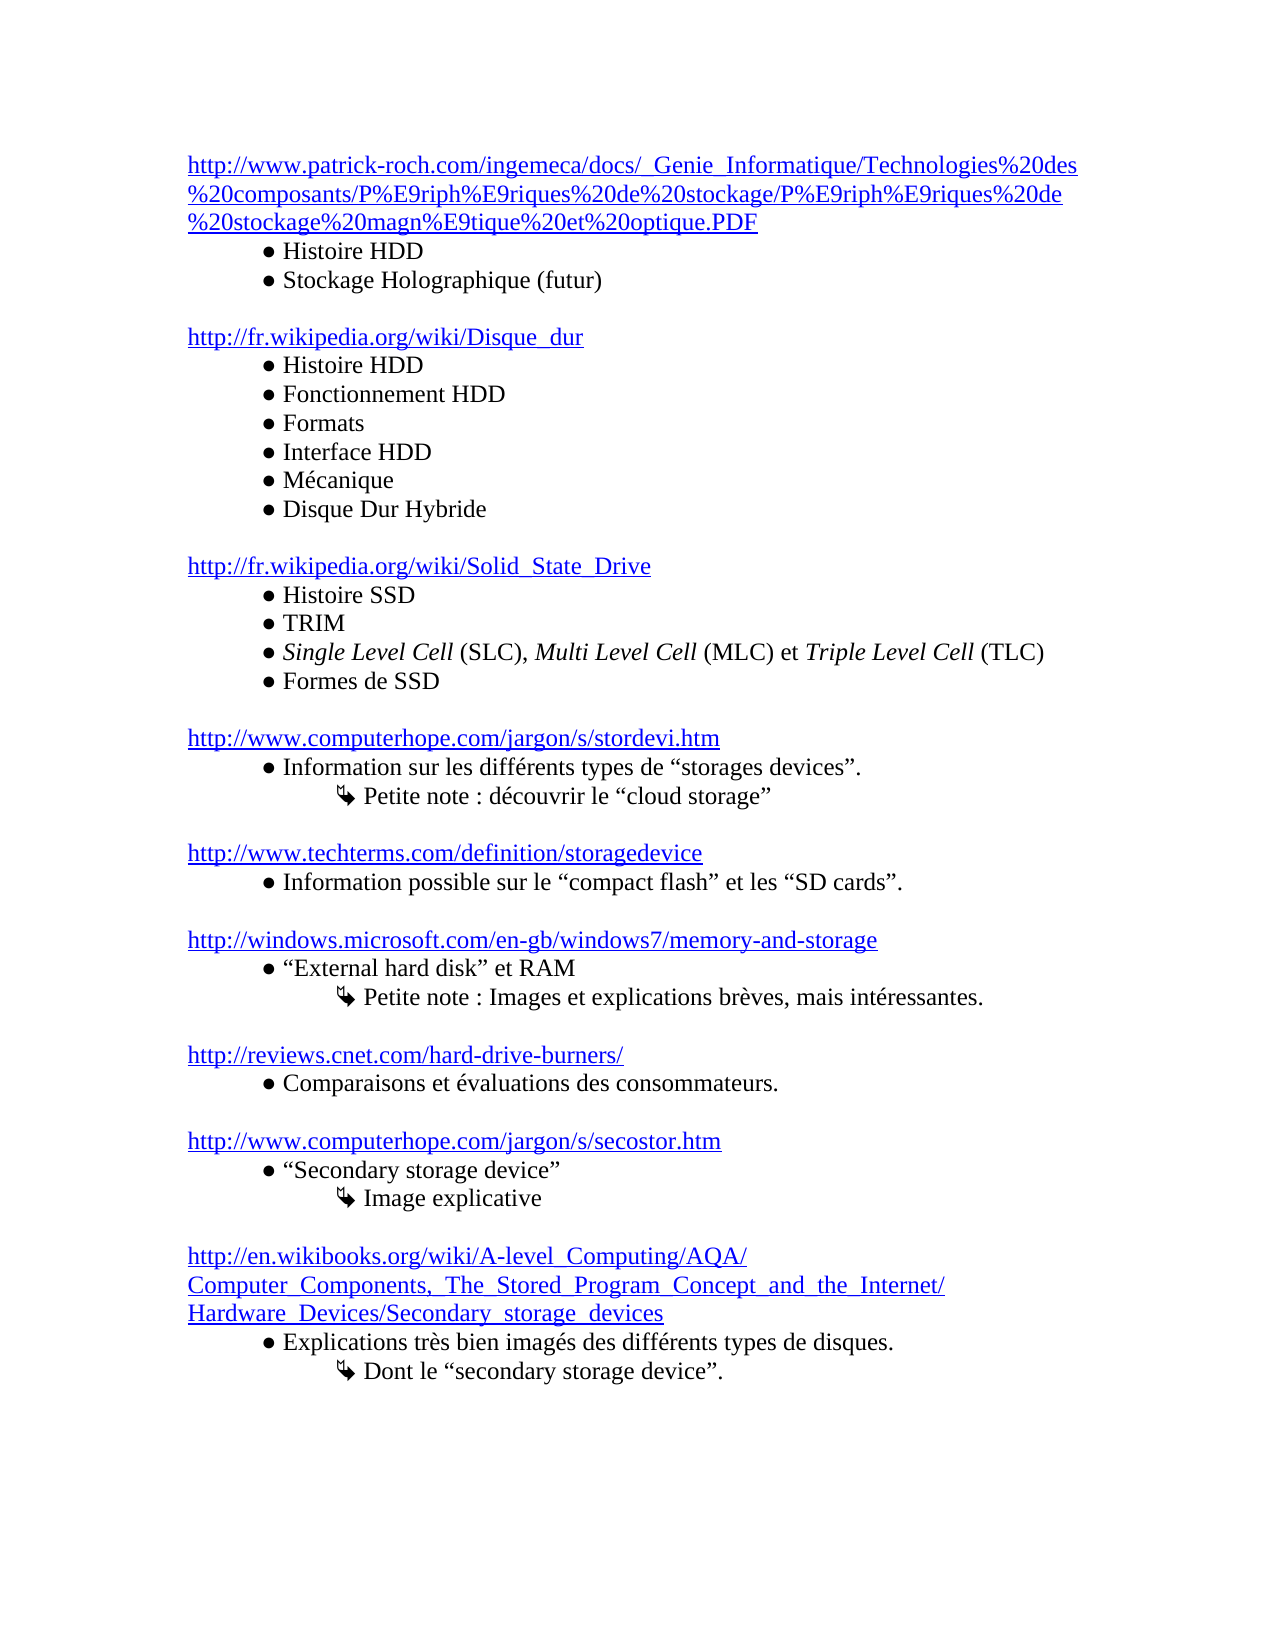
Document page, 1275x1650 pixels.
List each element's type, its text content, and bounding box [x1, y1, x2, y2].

text http://fr.wikipedia.org/wiki/Disque_dur [187, 322, 1087, 351]
text ● Explications très bien imagés des différents types de disques. [187, 1327, 1087, 1356]
text  Dont le “secondary storage device”. [187, 1356, 1087, 1385]
text http://www.computerhope.com/jargon/s/secostor.htm [187, 1126, 1087, 1155]
text http://www.patrick-roch.com/ingemeca/docs/_Genie_Informatique/Technologies%20des%20composants/P%E9riph%E9riques%20de%20stockage/P%E9riph%E9riques%20de%20stockage%20magn%E9tique%20et%20optique.PDF [187, 150, 1087, 236]
text ● Histoire HDD ● Stockage Holographique (futur) [187, 236, 1087, 294]
text ● Histoire HDD ● Fonctionnement HDD ● Formats ● Interface HDD ● Mécanique ● Disque Dur Hybride [187, 351, 1087, 523]
text http://www.techterms.com/definition/storagedevice [187, 838, 1087, 867]
text  Petite note : Images et explications brèves, mais intéressantes. [187, 982, 1087, 1011]
text http://reviews.cnet.com/hard-drive-burners/ [187, 1040, 1087, 1068]
text  Image explicative [187, 1183, 1087, 1212]
text ● Comparaisons et évaluations des consommateurs. [187, 1068, 1087, 1097]
text ● Histoire SSD ● TRIM ● Single Level Cell (SLC), Multi Level Cell (MLC) et Triple Level Cell (TLC) ● Formes de SSD [187, 580, 1087, 695]
text  Petite note : découvrir le “cloud storage” [187, 781, 1087, 810]
text ● Information sur les différents types de “storages devices”. [187, 752, 1087, 781]
text http://en.wikibooks.org/wiki/A-level_Computing/AQA/Computer_Components,_The_Stored_Program_Concept_and_the_Internet/Hardware_Devices/Secondary_storage_devices [187, 1241, 1087, 1327]
text ● “Secondary storage device” [187, 1155, 1087, 1183]
text http://www.computerhope.com/jargon/s/stordevi.htm [187, 723, 1087, 752]
text http://fr.wikipedia.org/wiki/Solid_State_Drive [187, 551, 1087, 580]
text ● Information possible sur le “compact flash” et les “SD cards”. [187, 867, 1087, 896]
text ● “External hard disk” et RAM [187, 953, 1087, 982]
text http://windows.microsoft.com/en-gb/windows7/memory-and-storage [187, 925, 1087, 953]
